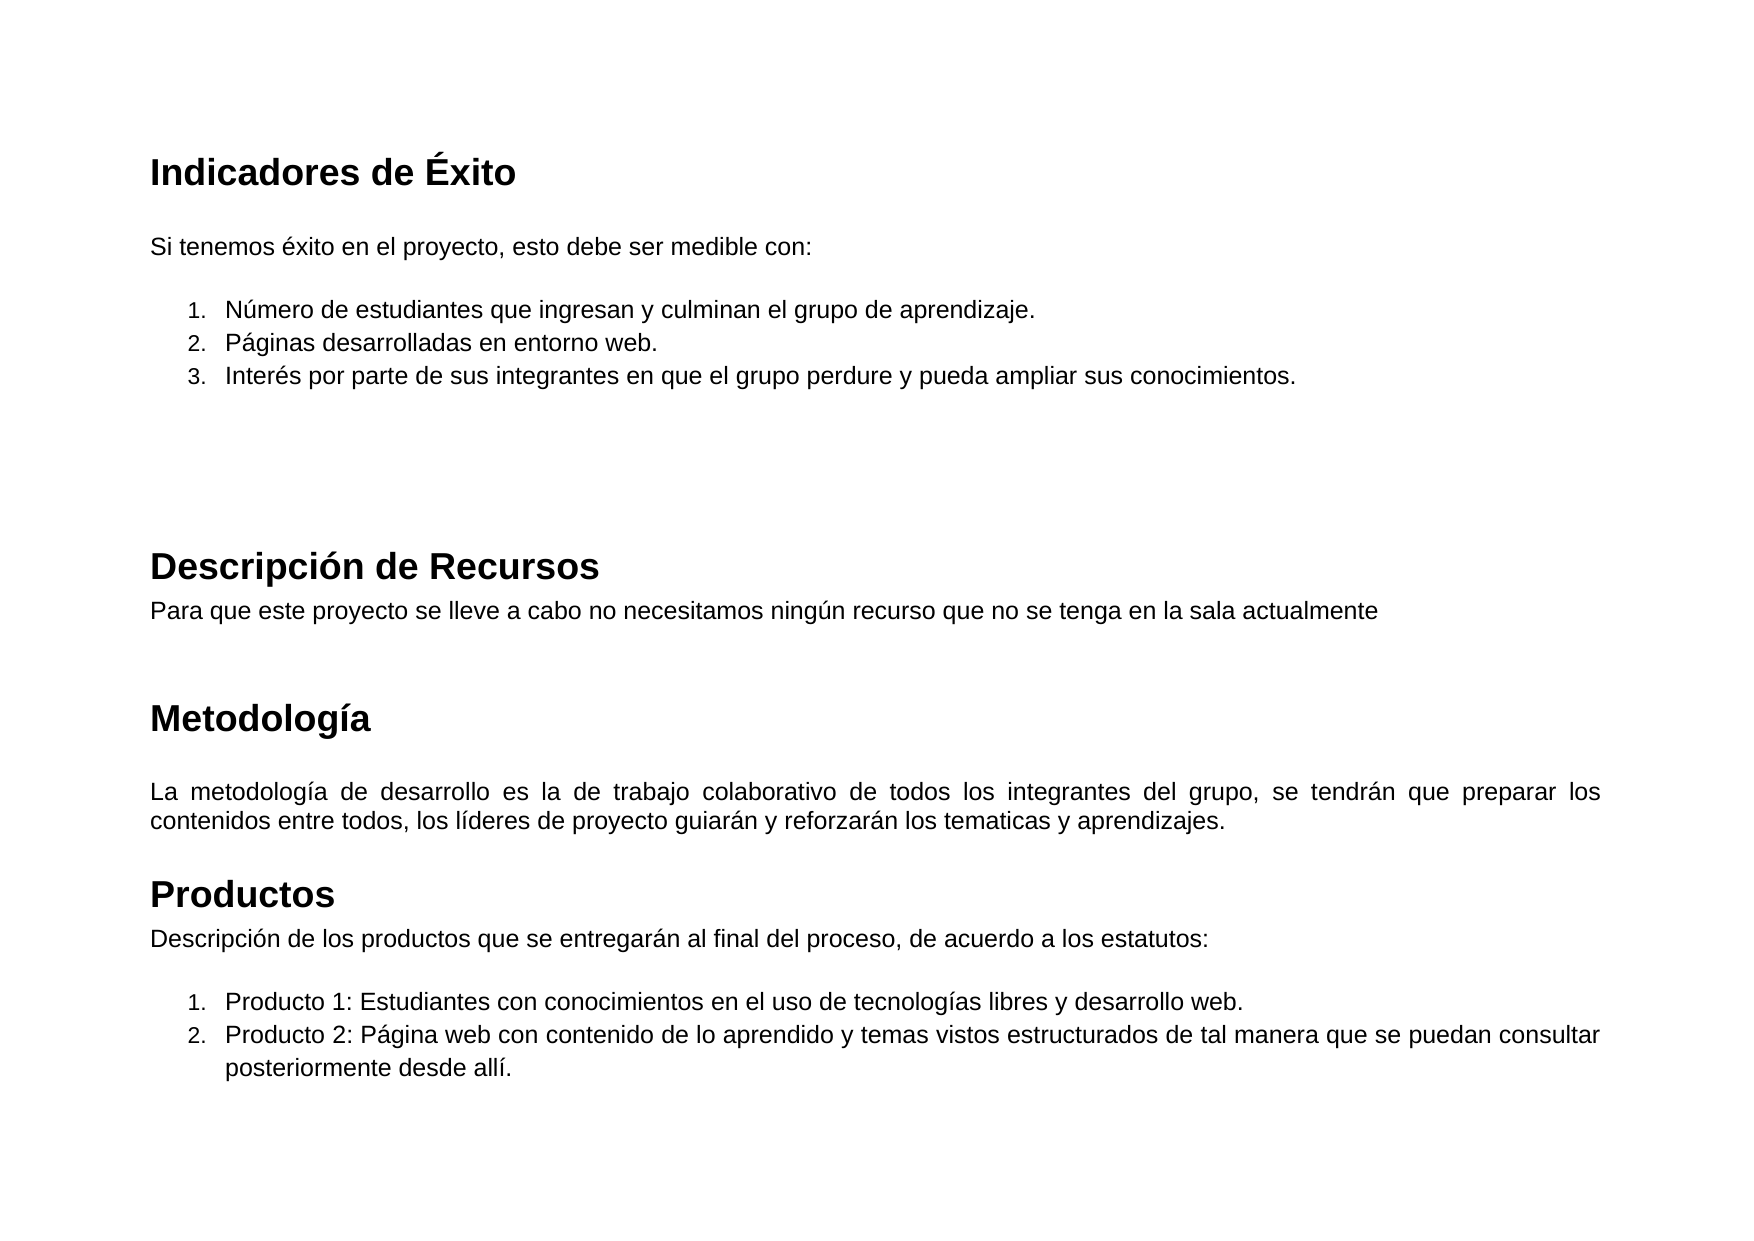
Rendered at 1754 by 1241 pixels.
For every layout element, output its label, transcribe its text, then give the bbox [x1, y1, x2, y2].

subtitle Indicadores de Éxito [150, 150, 1604, 193]
list Número de estudiantes que ingresan y culminan el grupo de aprendizaje. [187, 295, 1604, 324]
list Interés por parte de sus integrantes en que el grupo perdure y pueda ampliar sus conocimientos. [187, 361, 1604, 390]
text Para que este proyecto se lleve a cabo no necesitamos ningún recurso que no se tenga en la sala actualmente [150, 596, 1604, 624]
text Descripción de los productos que se entregarán al final del proceso, de acuerdo a los estatutos: [150, 924, 1604, 952]
list Producto 2: Página web con contenido de lo aprendido y temas vistos estructurados de tal manera que se puedan consultar posteriormente desde allí. [187, 1020, 1604, 1082]
subtitle La metodología de desarrollo es la de trabajo colaborativo de todos los integrantes del grupo, se tendrán que preparar los contenidos entre todos, los líderes de proyecto guiarán y reforzarán los tematicas y aprendizajes. [150, 777, 1604, 835]
text Si tenemos éxito en el proyecto, esto debe ser medible con: [150, 232, 1604, 260]
subtitle Productos [150, 872, 1604, 915]
list Páginas desarrolladas en entorno web. [187, 328, 1604, 357]
list Producto 1: Estudiantes con conocimientos en el uso de tecnologías libres y desarrollo web. [187, 987, 1604, 1016]
subtitle Descripción de Recursos [150, 544, 1604, 587]
subtitle Metodología [150, 697, 1604, 740]
